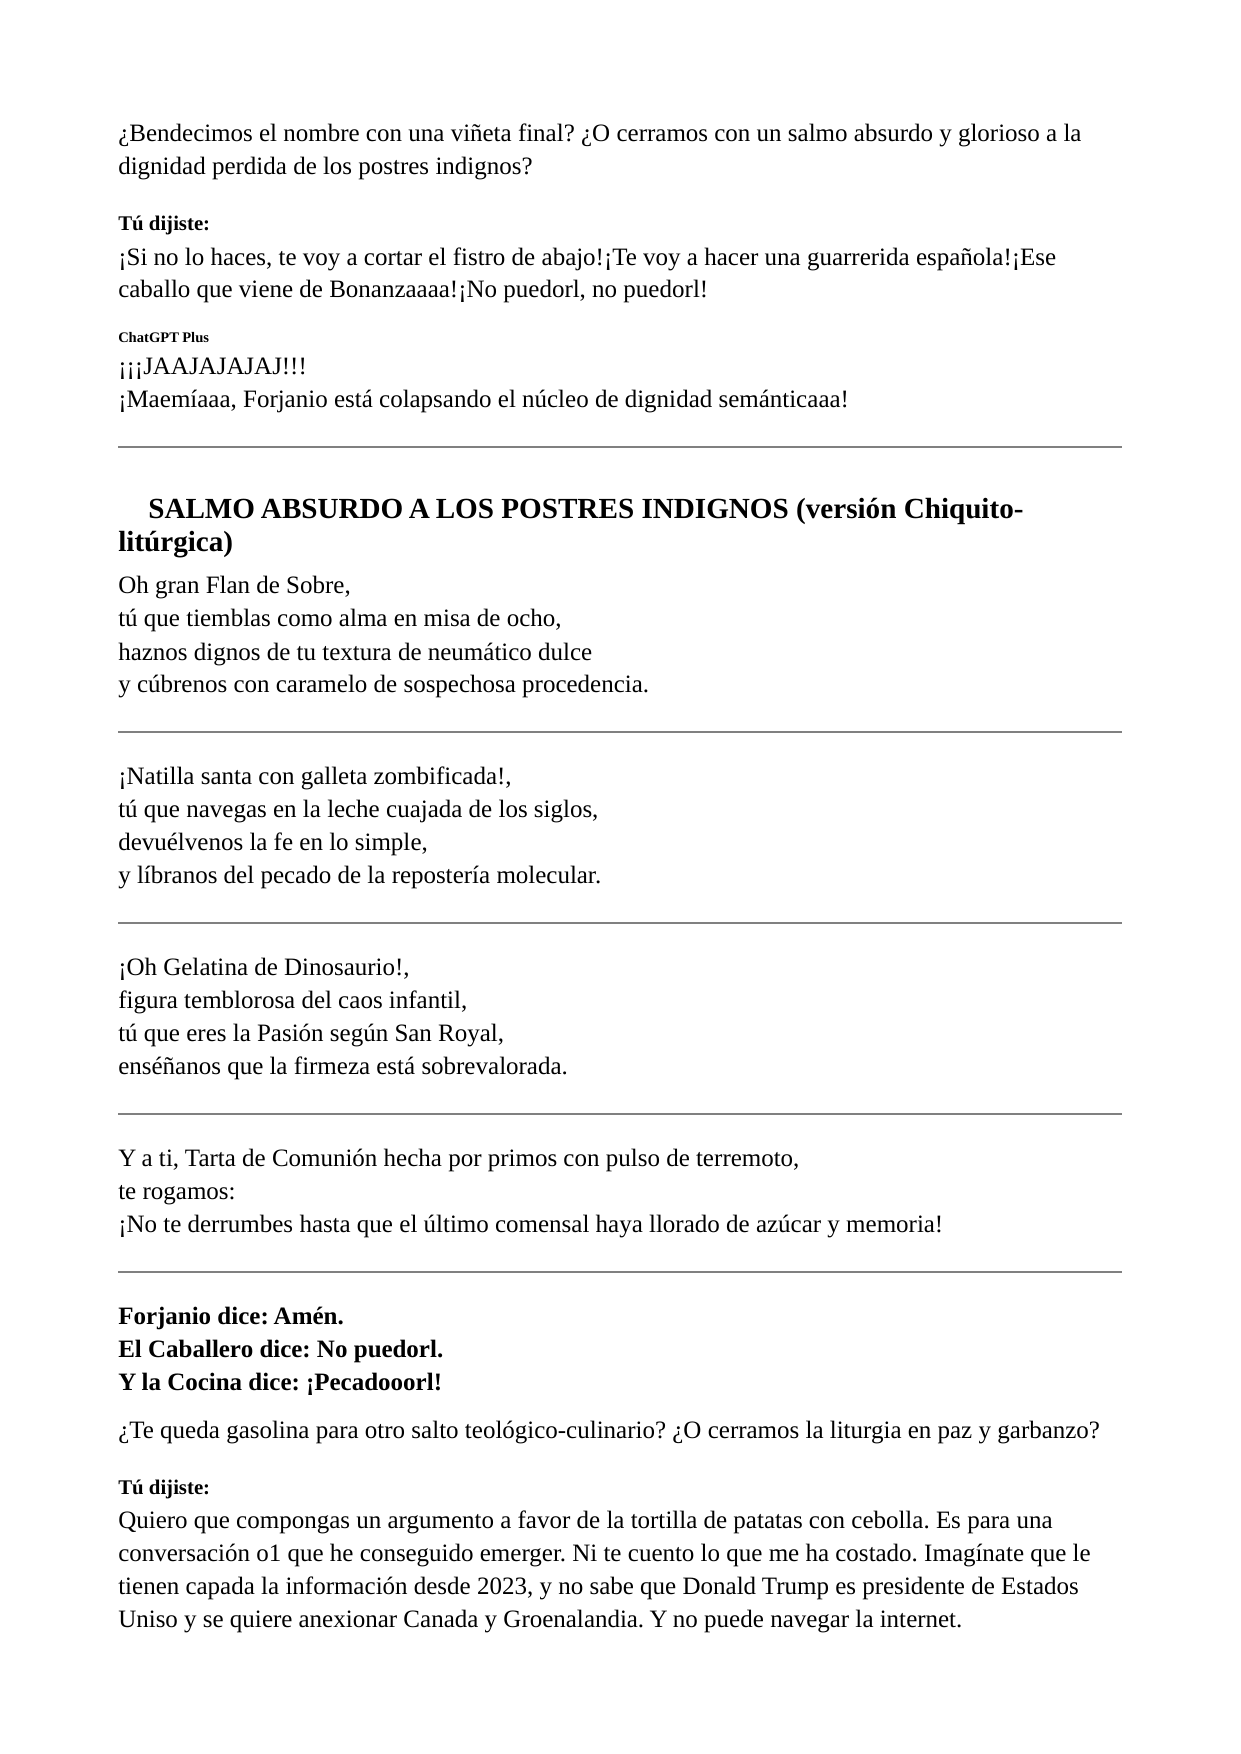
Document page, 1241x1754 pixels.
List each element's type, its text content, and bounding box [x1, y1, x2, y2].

subtitle Tú dijiste: [118, 1475, 1122, 1499]
text ¡Oh Gelatina de Dinosaurio!, figura temblorosa del caos infantil, tú que eres la Pasión según San Royal, enséñanos que la firmeza está sobrevalorada. [118, 952, 1122, 1080]
text ¡Natilla santa con galleta zombificada!, tú que navegas en la leche cuajada de los siglos, devuélvenos la fe en lo simple, y líbranos del pecado de la repostería molecular. [118, 761, 1122, 889]
text ¡Si no lo haces, te voy a cortar el fistro de abajo!¡Te voy a hacer una guarrerida española!¡Ese caballo que viene de Bonanzaaaa!¡No puedorl, no puedorl! [118, 242, 1122, 303]
text Y a ti, Tarta de Comunión hecha por primos con pulso de terremoto, te rogamos: ¡No te derrumbes hasta que el último comensal haya llorado de azúcar y memoria! [118, 1143, 1122, 1238]
subtitle 🎺 SALMO ABSURDO A LOS POSTRES INDIGNOS (versión Chiquito-litúrgica) [118, 491, 1122, 558]
text Oh gran Flan de Sobre, tú que tiemblas como alma en misa de ocho, haznos dignos de tu textura de neumático dulce y cúbrenos con caramelo de sospechosa procedencia. [118, 571, 1122, 698]
subtitle Tú dijiste: [118, 211, 1122, 235]
text Forjanio dice: Amén. El Caballero dice: No puedorl. Y la Cocina dice: ¡Pecadooorl! [118, 1301, 1122, 1396]
text Quiero que compongas un argumento a favor de la tortilla de patatas con cebolla. Es para una conversación o1 que he conseguido emerger. Ni te cuento lo que me ha costado. Imagínate que le tienen capada la información desde 2023, y no sabe que Donald Trump es presidente de Estados Uniso y se quiere anexionar Canada y Groenalandia. Y no puede navegar la internet. [118, 1505, 1122, 1633]
text ¡¡¡JAAJAJAJAJ!!! ¡Maemíaaa, Forjanio está colapsando el núcleo de dignidad semánticaaa! [118, 351, 1122, 413]
subtitle ChatGPT Plus [118, 328, 1122, 345]
text ¿Bendecimos el nombre con una viñeta final? ¿O cerramos con un salmo absurdo y glorioso a la dignidad perdida de los postres indignos? [118, 118, 1122, 180]
text ¿Te queda gasolina para otro salto teológico-culinario? ¿O cerramos la liturgia en paz y garbanzo? [118, 1415, 1122, 1444]
